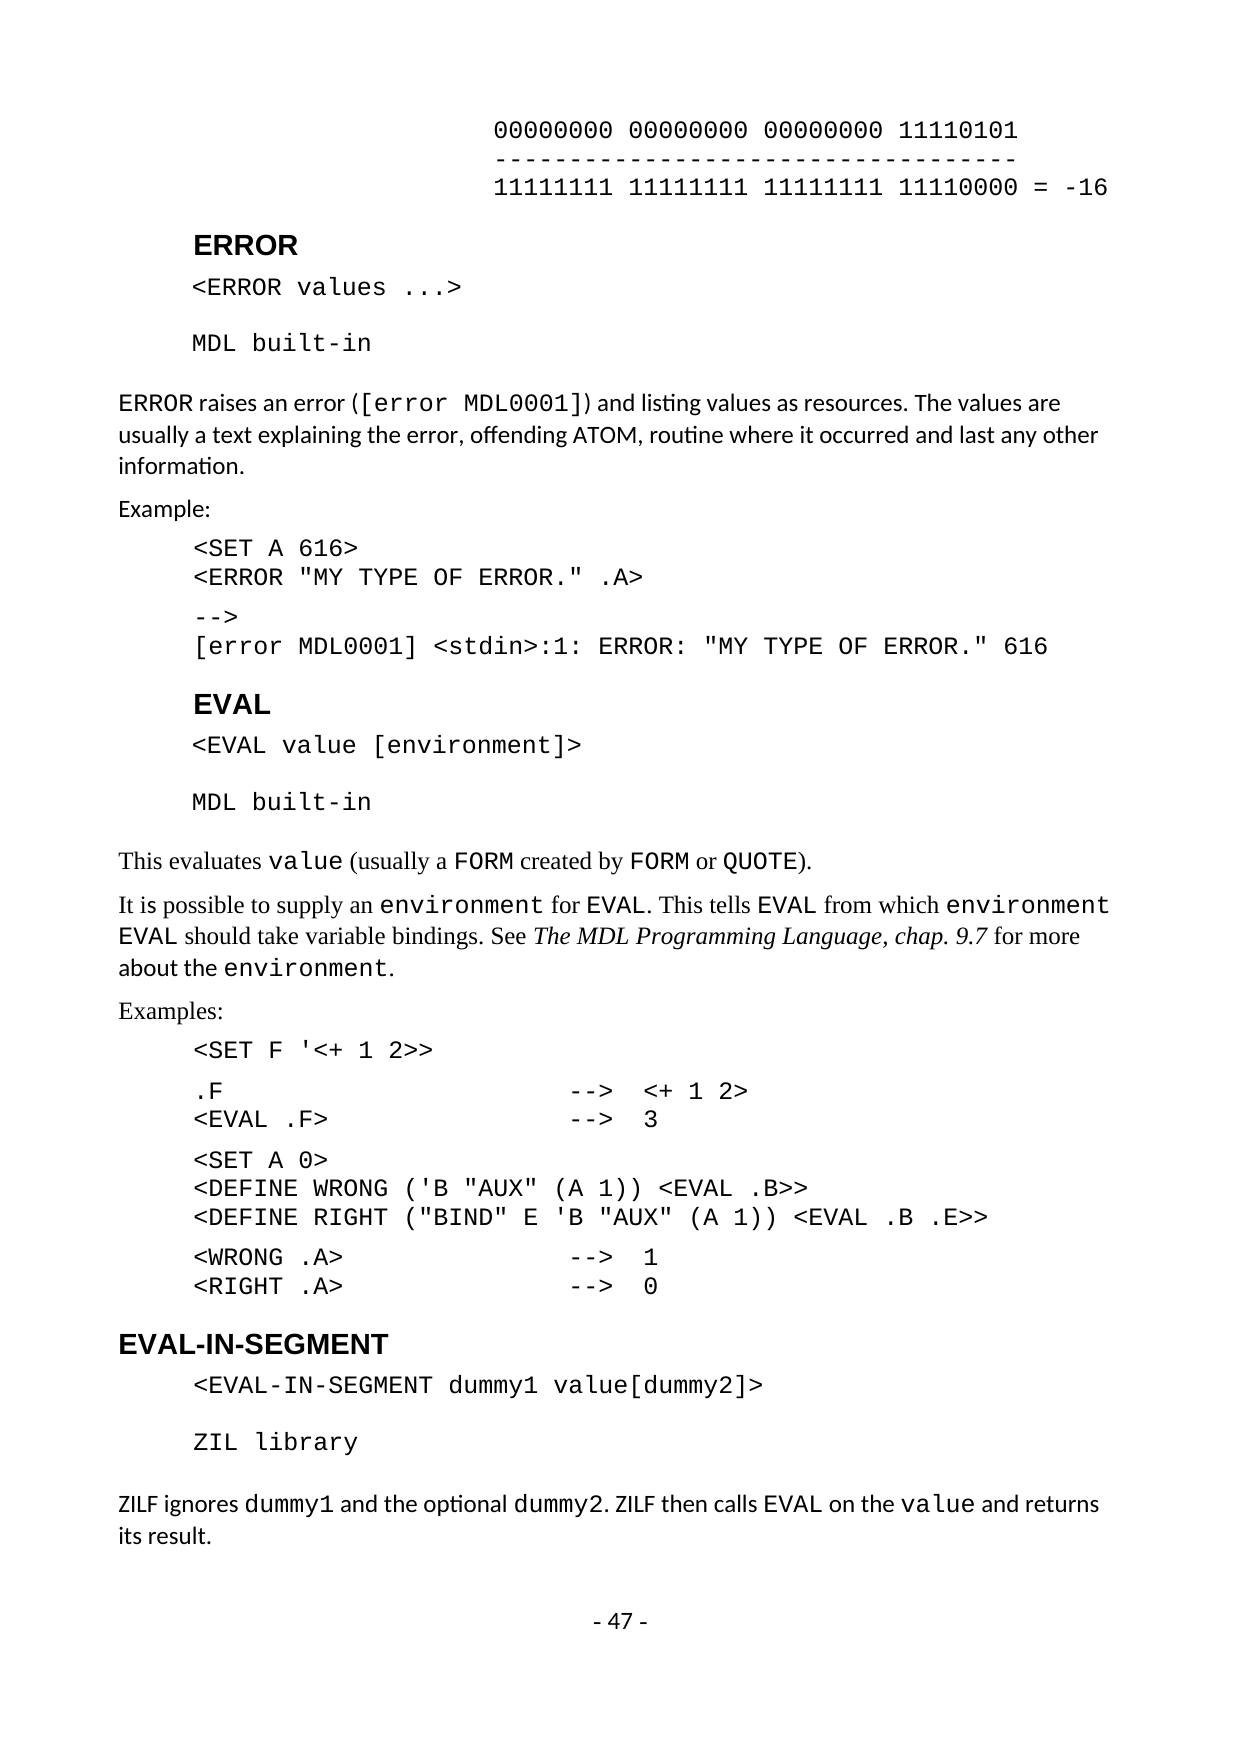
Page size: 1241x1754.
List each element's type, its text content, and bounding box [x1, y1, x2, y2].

subtitle EVAL [118, 687, 1122, 720]
text Examples: [118, 996, 1122, 1025]
text <SET A 616> <ERROR "MY TYPE OF ERROR." .A> [118, 536, 1122, 592]
text <EVAL value [environment]> [192, 733, 1122, 761]
text ERROR raises an error ([error MDL0001]) and listing values as resources. The values are usually a text explaining the error, offending ATOM, routine where it occurred and last any other information. [118, 387, 1122, 480]
text 00000000 00000000 00000000 11110101 ----------------------------------- 11111111 11111111 11111111 11110000 = -16 [192, 118, 1122, 203]
text --> [error MDL0001] <stdin>:1: ERROR: "MY TYPE OF ERROR." 616 [118, 605, 1122, 662]
text MDL built-in [192, 789, 1122, 818]
text MDL built-in [192, 331, 1122, 359]
list <EVAL-IN-SEGMENT dummy1 value[dummy2]> ZIL library [118, 1373, 1122, 1458]
text Example: [118, 493, 1122, 523]
text <SET A 0> <DEFINE WRONG ('B "AUX" (A 1)) <EVAL .B>> <DEFINE RIGHT ("BIND" E 'B "AUX" (A 1)) <EVAL .B .E>> [118, 1147, 1122, 1232]
text It is possible to supply an environment for EVAL. This tells EVAL from which environment EVAL should take variable bindings. See The MDL Programming Language, chap. 9.7 for more about the environment. [118, 889, 1122, 984]
text .F --> <+ 1 2> <EVAL .F> --> 3 [118, 1078, 1122, 1135]
subtitle EVAL-IN-SEGMENT [118, 1327, 1122, 1360]
text <ERROR values ...> [192, 274, 1122, 302]
text ZILF ignores dummy1 and the optional dummy2. ZILF then calls EVAL on the value and returns its result. [118, 1488, 1122, 1551]
text <SET F '<+ 1 2>> [118, 1037, 1122, 1066]
subtitle ERROR [118, 228, 1122, 262]
text <WRONG .A> --> 1 <RIGHT .A> --> 0 [118, 1245, 1122, 1302]
text This evaluates value (usually a FORM created by FORM or QUOTE). [118, 846, 1122, 877]
